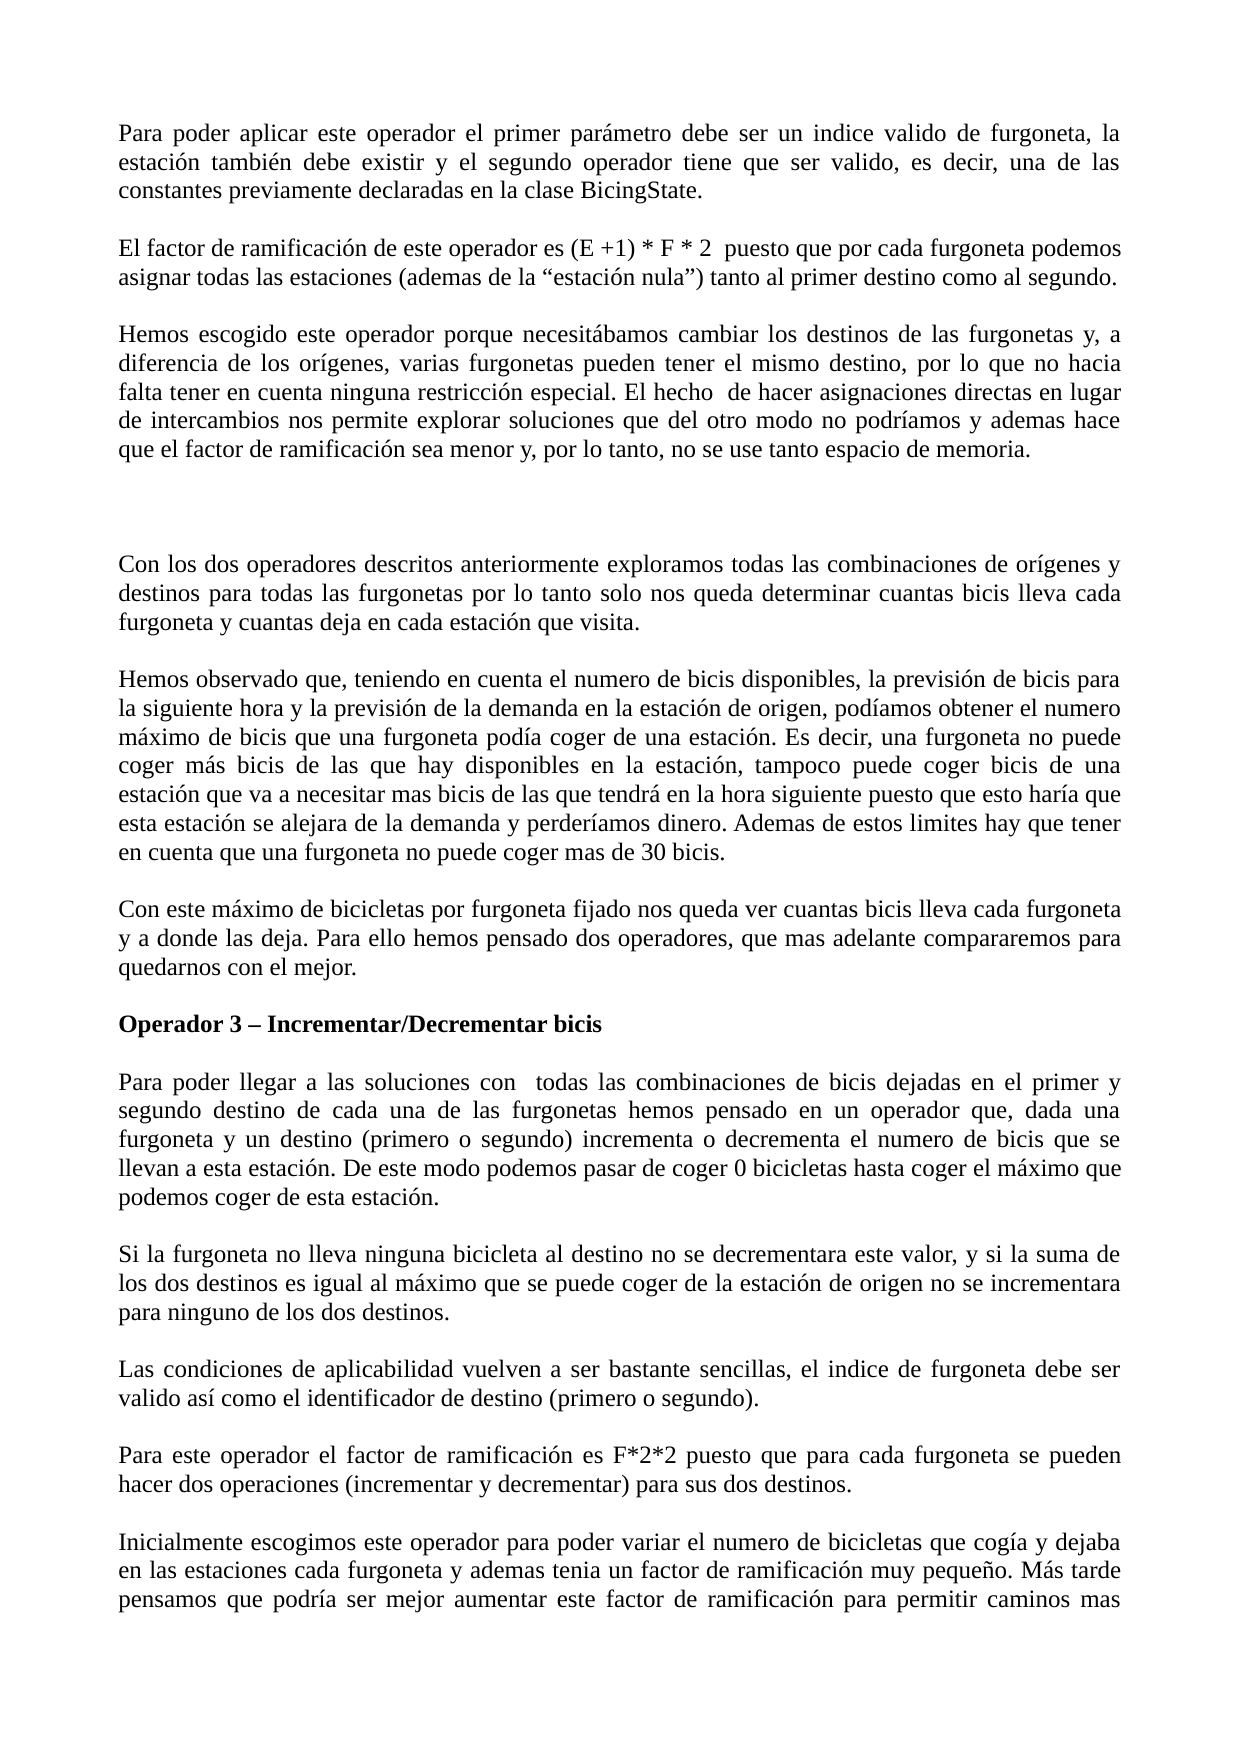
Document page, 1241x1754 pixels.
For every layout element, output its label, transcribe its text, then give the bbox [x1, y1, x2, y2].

text Hemos escogido este operador porque necesitábamos cambiar los destinos de las furgonetas y, a diferencia de los orígenes, varias furgonetas pueden tener el mismo destino, por lo que no hacia falta tener en cuenta ninguna restricción especial. El hecho de hacer asignaciones directas en lugar de intercambios nos permite explorar soluciones que del otro modo no podríamos y ademas hace que el factor de ramificación sea menor y, por lo tanto, no se use tanto espacio de memoria. [118, 319, 1122, 463]
text Las condiciones de aplicabilidad vuelven a ser bastante sencillas, el indice de furgoneta debe ser valido así como el identificador de destino (primero o segundo). [118, 1354, 1122, 1412]
text El factor de ramificación de este operador es (E +1) * F * 2 puesto que por cada furgoneta podemos asignar todas las estaciones (ademas de la “estación nula”) tanto al primer destino como al segundo. [118, 233, 1122, 291]
text Para este operador el factor de ramificación es F*2*2 puesto que para cada furgoneta se pueden hacer dos operaciones (incrementar y decrementar) para sus dos destinos. [118, 1441, 1122, 1498]
text Para poder aplicar este operador el primer parámetro debe ser un indice valido de furgoneta, la estación también debe existir y el segundo operador tiene que ser valido, es decir, una de las constantes previamente declaradas en la clase BicingState. [118, 118, 1122, 204]
text Inicialmente escogimos este operador para poder variar el numero de bicicletas que cogía y dejaba en las estaciones cada furgoneta y ademas tenia un factor de ramificación muy pequeño. Más tarde pensamos que podría ser mejor aumentar este factor de ramificación para permitir caminos mas [118, 1527, 1122, 1613]
text Con este máximo de bicicletas por furgoneta fijado nos queda ver cuantas bicis lleva cada furgoneta y a donde las deja. Para ello hemos pensado dos operadores, que mas adelante compararemos para quedarnos con el mejor. [118, 894, 1122, 981]
text Con los dos operadores descritos anteriormente exploramos todas las combinaciones de orígenes y destinos para todas las furgonetas por lo tanto solo nos queda determinar cuantas bicis lleva cada furgoneta y cuantas deja en cada estación que visita. [118, 549, 1122, 636]
text Operador 3 – Incrementar/Decrementar bicis [118, 1009, 1122, 1038]
text Hemos observado que, teniendo en cuenta el numero de bicis disponibles, la previsión de bicis para la siguiente hora y la previsión de la demanda en la estación de origen, podíamos obtener el numero máximo de bicis que una furgoneta podía coger de una estación. Es decir, una furgoneta no puede coger más bicis de las que hay disponibles en la estación, tampoco puede coger bicis de una estación que va a necesitar mas bicis de las que tendrá en la hora siguiente puesto que esto haría que esta estación se alejara de la demanda y perderíamos dinero. Ademas de estos limites hay que tener en cuenta que una furgoneta no puede coger mas de 30 bicis. [118, 664, 1122, 866]
text Si la furgoneta no lleva ninguna bicicleta al destino no se decrementara este valor, y si la suma de los dos destinos es igual al máximo que se puede coger de la estación de origen no se incrementara para ninguno de los dos destinos. [118, 1239, 1122, 1326]
text Para poder llegar a las soluciones con todas las combinaciones de bicis dejadas en el primer y segundo destino de cada una de las furgonetas hemos pensado en un operador que, dada una furgoneta y un destino (primero o segundo) incrementa o decrementa el numero de bicis que se llevan a esta estación. De este modo podemos pasar de coger 0 bicicletas hasta coger el máximo que podemos coger de esta estación. [118, 1067, 1122, 1211]
